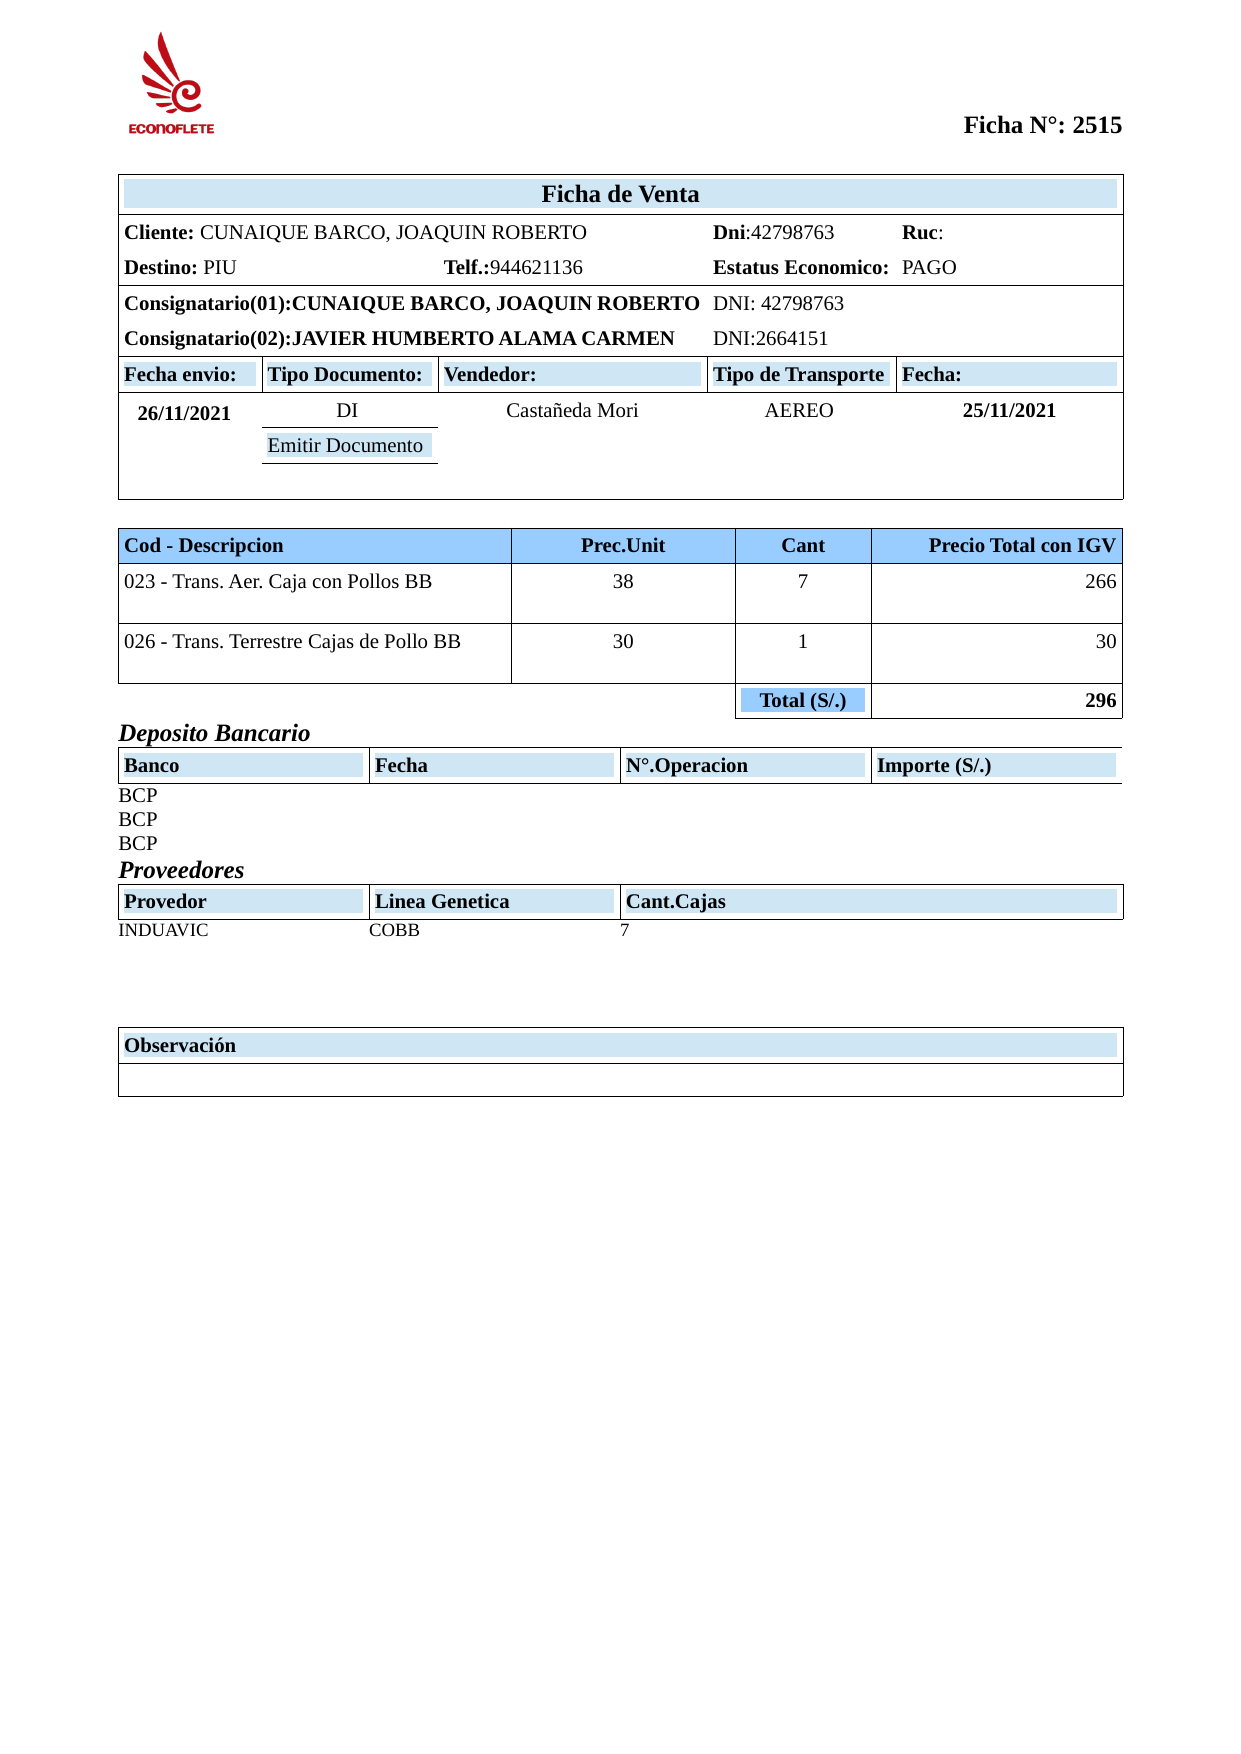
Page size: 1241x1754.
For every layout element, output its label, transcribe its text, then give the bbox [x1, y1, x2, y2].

table_cell 25/11/2021 [896, 393, 1123, 498]
table_header Linea Genetica [370, 885, 620, 919]
table_header Observación [119, 1028, 1123, 1063]
table_cell Vendedor: [439, 357, 707, 392]
table_header Prec.Unit [512, 529, 735, 563]
table_cell [118, 684, 511, 718]
table_cell 7 [736, 564, 871, 623]
table_cell [620, 807, 871, 831]
table_cell [369, 784, 620, 807]
table_cell 296 [872, 684, 1122, 718]
table_cell Telf.:944621136 [438, 249, 707, 285]
picture [118, 31, 225, 134]
table_header Ficha de Venta [119, 175, 1123, 214]
table_cell 38 [512, 564, 735, 623]
table_cell Consignatario(01):CUNAIQUE BARCO, JOAQUIN ROBERTO [119, 286, 707, 321]
table_cell Total (S/.) [736, 684, 871, 718]
table_cell [620, 941, 1123, 962]
table_cell [262, 464, 438, 498]
table_cell Tipo de Transporte [708, 357, 896, 392]
table_cell PAGO [896, 249, 1123, 285]
table_header Banco [119, 748, 369, 782]
table_cell DNI:2664151 [707, 321, 1123, 356]
table_cell 30 [872, 624, 1122, 682]
table_cell [620, 1006, 1123, 1027]
text Proveedores [118, 855, 1122, 883]
table_cell Consignatario(02):JAVIER HUMBERTO ALAMA CARMEN [119, 321, 707, 356]
table_cell 023 - Trans. Aer. Caja con Pollos BB [119, 564, 511, 623]
table_cell 30 [512, 624, 735, 682]
table_cell [119, 1064, 1123, 1096]
table_cell [369, 963, 620, 984]
table_cell Dni:42798763 [707, 215, 896, 249]
table_cell [511, 684, 735, 718]
table_cell [118, 984, 369, 1006]
table_cell [369, 1006, 620, 1027]
table_cell [369, 807, 620, 831]
table_cell INDUAVIC [118, 920, 369, 941]
table_cell [118, 963, 369, 984]
table_cell [620, 984, 1123, 1006]
table_header N°.Operacion [621, 748, 871, 782]
table_cell Fecha: [897, 357, 1123, 392]
table_header Fecha [370, 748, 620, 782]
table_cell Emitir Documento [262, 428, 438, 463]
table_cell [871, 784, 1122, 807]
table_cell [369, 941, 620, 962]
table_cell [620, 831, 871, 855]
table_cell BCP [118, 784, 369, 807]
table_cell Tipo Documento: [263, 357, 438, 392]
table_cell 266 [872, 564, 1122, 623]
table_header Cant.Cajas [621, 885, 1123, 919]
table_cell Cliente: CUNAIQUE BARCO, JOAQUIN ROBERTO [119, 215, 707, 249]
table_header Cant [736, 529, 871, 563]
table_header Importe (S/.) [872, 748, 1122, 782]
table_cell [620, 784, 871, 807]
table_cell Ruc: [896, 215, 1123, 249]
table_cell Castañeda Mori [438, 393, 707, 498]
table_cell COBB [369, 920, 620, 941]
table_cell AEREO [707, 393, 896, 498]
table_cell [871, 831, 1122, 855]
text Deposito Bancario [118, 718, 1122, 747]
table_cell [369, 984, 620, 1006]
table_header Cod - Descripcion [119, 529, 511, 563]
table_cell [118, 941, 369, 962]
table_cell [369, 831, 620, 855]
table_cell [118, 1006, 369, 1027]
table_cell BCP [118, 831, 369, 855]
table_cell DNI: 42798763 [707, 286, 1123, 321]
table_cell 26/11/2021 [119, 393, 262, 498]
table_cell [620, 963, 1123, 984]
table_header Precio Total con IGV [872, 529, 1122, 563]
table_cell BCP [118, 807, 369, 831]
table_cell DI [262, 393, 438, 427]
table_cell Estatus Economico: [707, 249, 896, 285]
table_cell 1 [736, 624, 871, 682]
table_cell 026 - Trans. Terrestre Cajas de Pollo BB [119, 624, 511, 682]
table_header Provedor [119, 885, 369, 919]
table_cell Fecha envio: [119, 357, 262, 392]
table_cell 7 [620, 920, 1123, 941]
table_cell Destino: PIU [119, 249, 438, 285]
table_cell [871, 807, 1122, 831]
